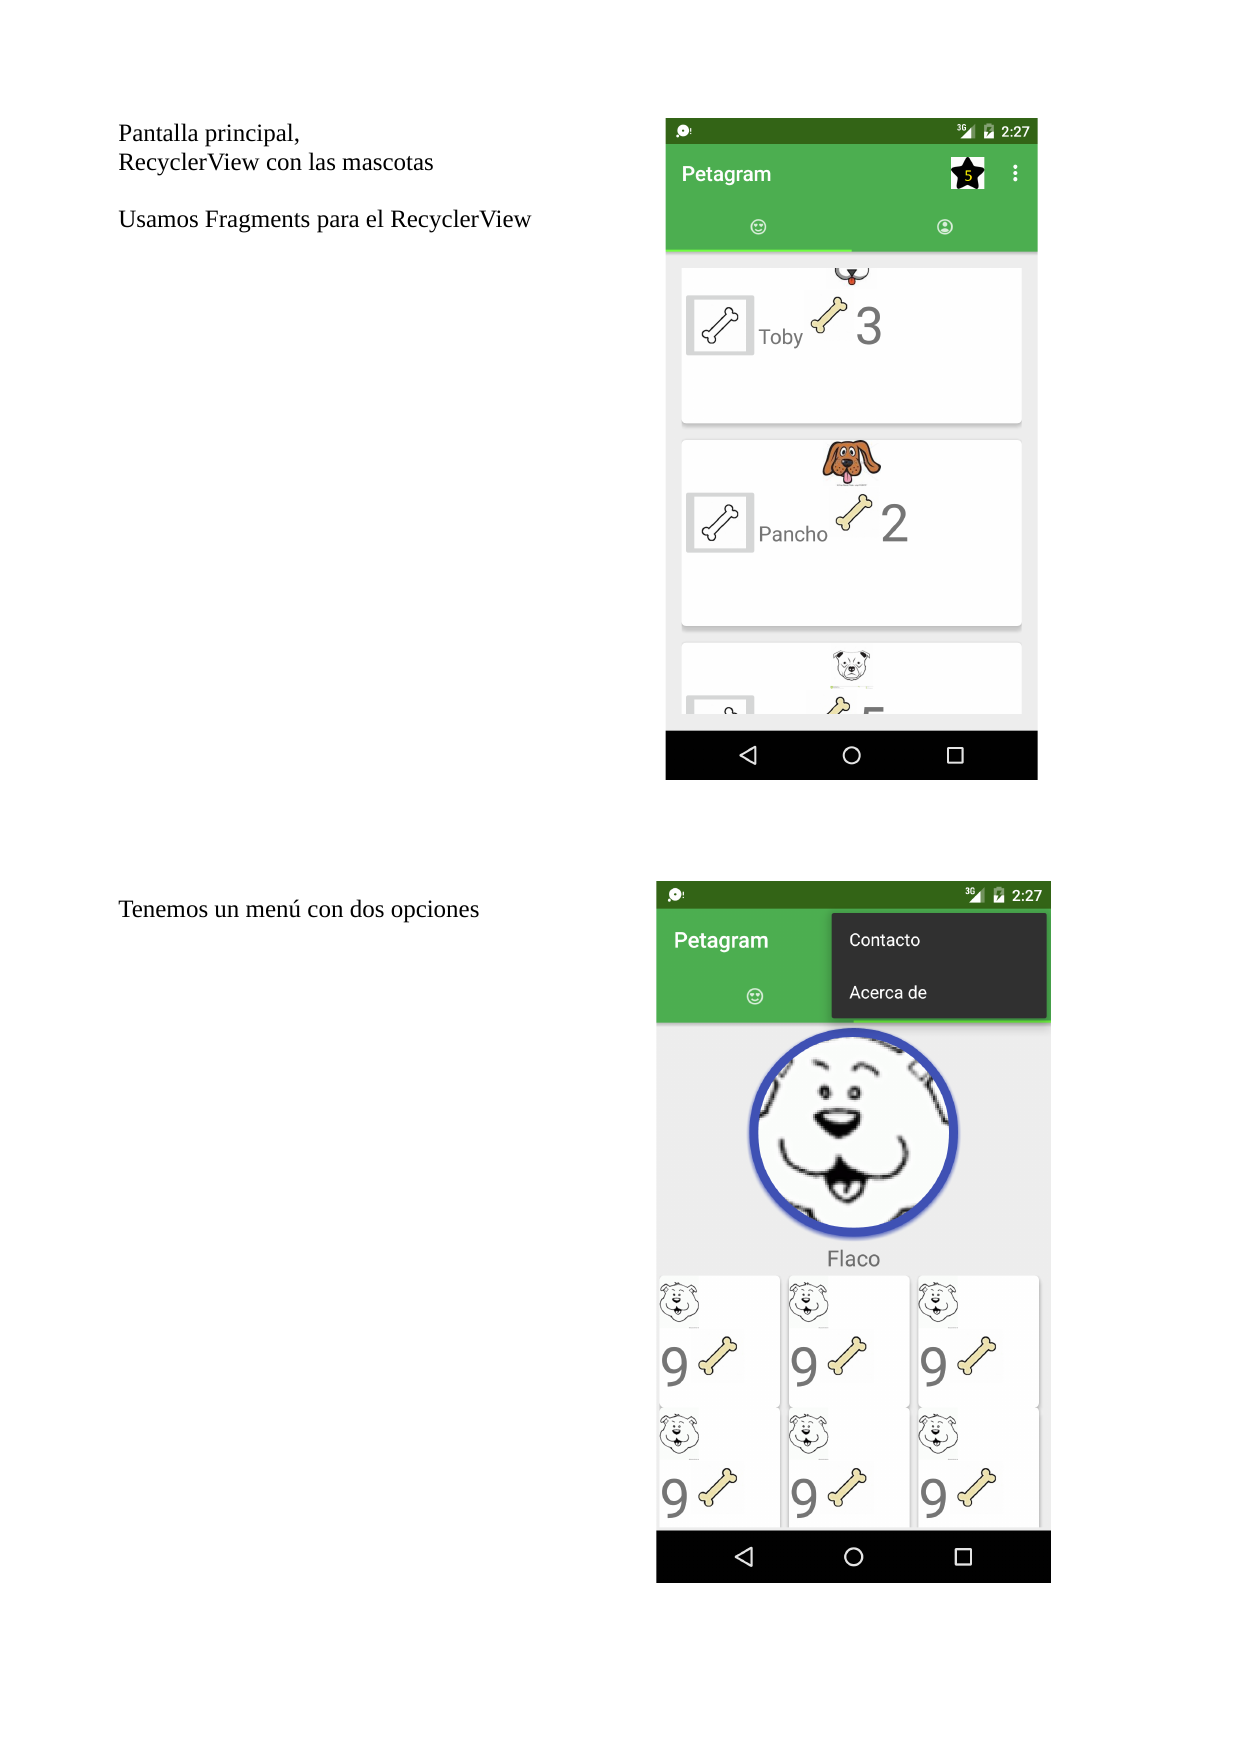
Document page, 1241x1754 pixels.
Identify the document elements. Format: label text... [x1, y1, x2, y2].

text Tenemos un menú con dos opciones [118, 894, 656, 923]
text [1051, 894, 1122, 923]
text [1038, 204, 1122, 233]
text Usamos Fragments para el RecyclerView [118, 204, 665, 233]
picture [665, 118, 1038, 780]
text [1038, 147, 1122, 176]
text [1038, 118, 1122, 147]
text Pantalla principal, [118, 118, 665, 147]
picture [656, 881, 1051, 1583]
text RecyclerView con las mascotas [118, 147, 665, 176]
